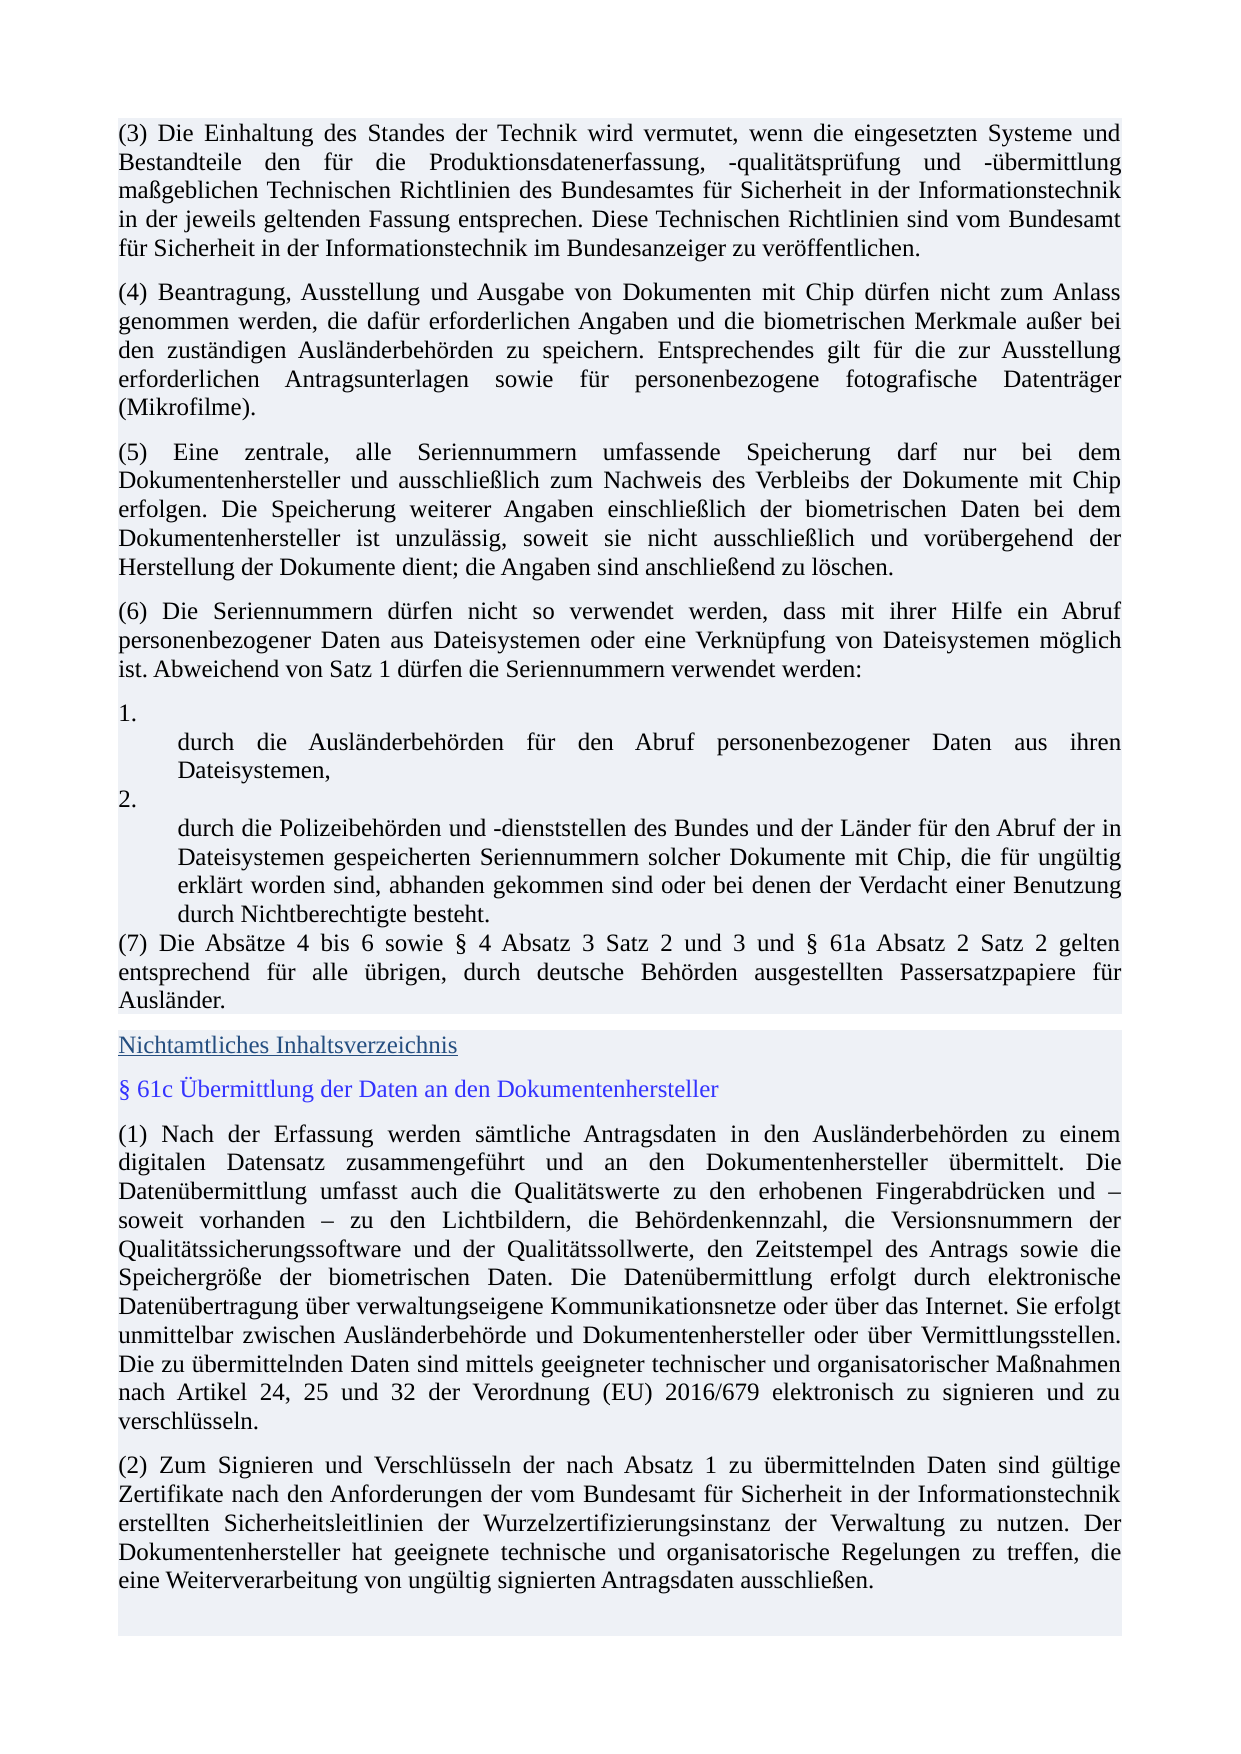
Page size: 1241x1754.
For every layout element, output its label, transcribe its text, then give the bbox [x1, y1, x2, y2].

text (2) Zum Signieren und Verschlüsseln der nach Absatz 1 zu übermittelnden Daten sind gültige Zertifikate nach den Anforderungen der vom Bundesamt für Sicherheit in der Informationstechnik erstellten Sicherheitsleitlinien der Wurzelzertifizierungsinstanz der Verwaltung zu nutzen. Der Dokumentenhersteller hat geeignete technische und organisatorische Regelungen zu treffen, die eine Weiterverarbeitung von ungültig signierten Antragsdaten ausschließen. [118, 1451, 1122, 1594]
text (7) Die Absätze 4 bis 6 sowie § 4 Absatz 3 Satz 2 und 3 und § 61a Absatz 2 Satz 2 gelten entsprechend für alle übrigen, durch deutsche Behörden ausgestellten Passersatzpapiere für Ausländer. [118, 928, 1122, 1014]
text (3) Die Einhaltung des Standes der Technik wird vermutet, wenn die eingesetzten Systeme und Bestandteile den für die Produktionsdatenerfassung, -qualitätsprüfung und -übermittlung maßgeblichen Technischen Richtlinien des Bundesamtes für Sicherheit in der Informationstechnik in der jeweils geltenden Fassung entsprechen. Diese Technischen Richtlinien sind vom Bundesamt für Sicherheit in der Informationstechnik im Bundesanzeiger zu veröffentlichen. [118, 118, 1122, 262]
text (4) Beantragung, Ausstellung und Ausgabe von Dokumenten mit Chip dürfen nicht zum Anlass genommen werden, die dafür erforderlichen Angaben und die biometrischen Merkmale außer bei den zuständigen Ausländerbehörden zu speichern. Entsprechendes gilt für die zur Ausstellung erforderlichen Antragsunterlagen sowie für personenbezogene fotografische Datenträger (Mikrofilme). [118, 277, 1122, 421]
text (1) Nach der Erfassung werden sämtliche Antragsdaten in den Ausländerbehörden zu einem digitalen Datensatz zusammengeführt und an den Dokumentenhersteller übermittelt. Die Datenübermittlung umfasst auch die Qualitätswerte zu den erhobenen Fingerabdrücken und – soweit vorhanden – zu den Lichtbildern, die Behördenkennzahl, die Versionsnummern der Qualitätssicherungssoftware und der Qualitätssollwerte, den Zeitstempel des Antrags sowie die Speichergröße der biometrischen Daten. Die Datenübermittlung erfolgt durch elektronische Datenübertragung über verwaltungseigene Kommunikationsnetze oder über das Internet. Sie erfolgt unmittelbar zwischen Ausländerbehörde und Dokumentenhersteller oder über Vermittlungsstellen. Die zu übermittelnden Daten sind mittels geeigneter technischer und organisatorischer Maßnahmen nach Artikel 24, 25 und 32 der Verordnung (EU) 2016/679 elektronisch zu signieren und zu verschlüsseln. [118, 1119, 1122, 1435]
list durch die Ausländerbehörden für den Abruf personenbezogener Daten aus ihren Dateisystemen, [177, 727, 1122, 784]
subtitle § 61c Übermittlung der Daten an den Dokumentenhersteller [118, 1074, 1122, 1103]
subtitle 2. [118, 784, 1122, 813]
subtitle 1. [118, 698, 1122, 727]
text (5) Eine zentrale, alle Seriennummern umfassende Speicherung darf nur bei dem Dokumentenhersteller und ausschließlich zum Nachweis des Verbleibs der Dokumente mit Chip erfolgen. Die Speicherung weiterer Angaben einschließlich der biometrischen Daten bei dem Dokumentenhersteller ist unzulässig, soweit sie nicht ausschließlich und vorübergehend der Herstellung der Dokumente dient; die Angaben sind anschließend zu löschen. [118, 437, 1122, 581]
text (6) Die Seriennummern dürfen nicht so verwendet werden, dass mit ihrer Hilfe ein Abruf personenbezogener Daten aus Dateisystemen oder eine Verknüpfung von Dateisystemen möglich ist. Abweichend von Satz 1 dürfen die Seriennummern verwendet werden: [118, 596, 1122, 682]
list durch die Polizeibehörden und -dienststellen des Bundes und der Länder für den Abruf der in Dateisystemen gespeicherten Seriennummern solcher Dokumente mit Chip, die für ungültig erklärt worden sind, abhanden gekommen sind oder bei denen der Verdacht einer Benutzung durch Nichtberechtigte besteht. [177, 813, 1122, 928]
text Nichtamtliches Inhaltsverzeichnis [118, 1030, 1122, 1059]
